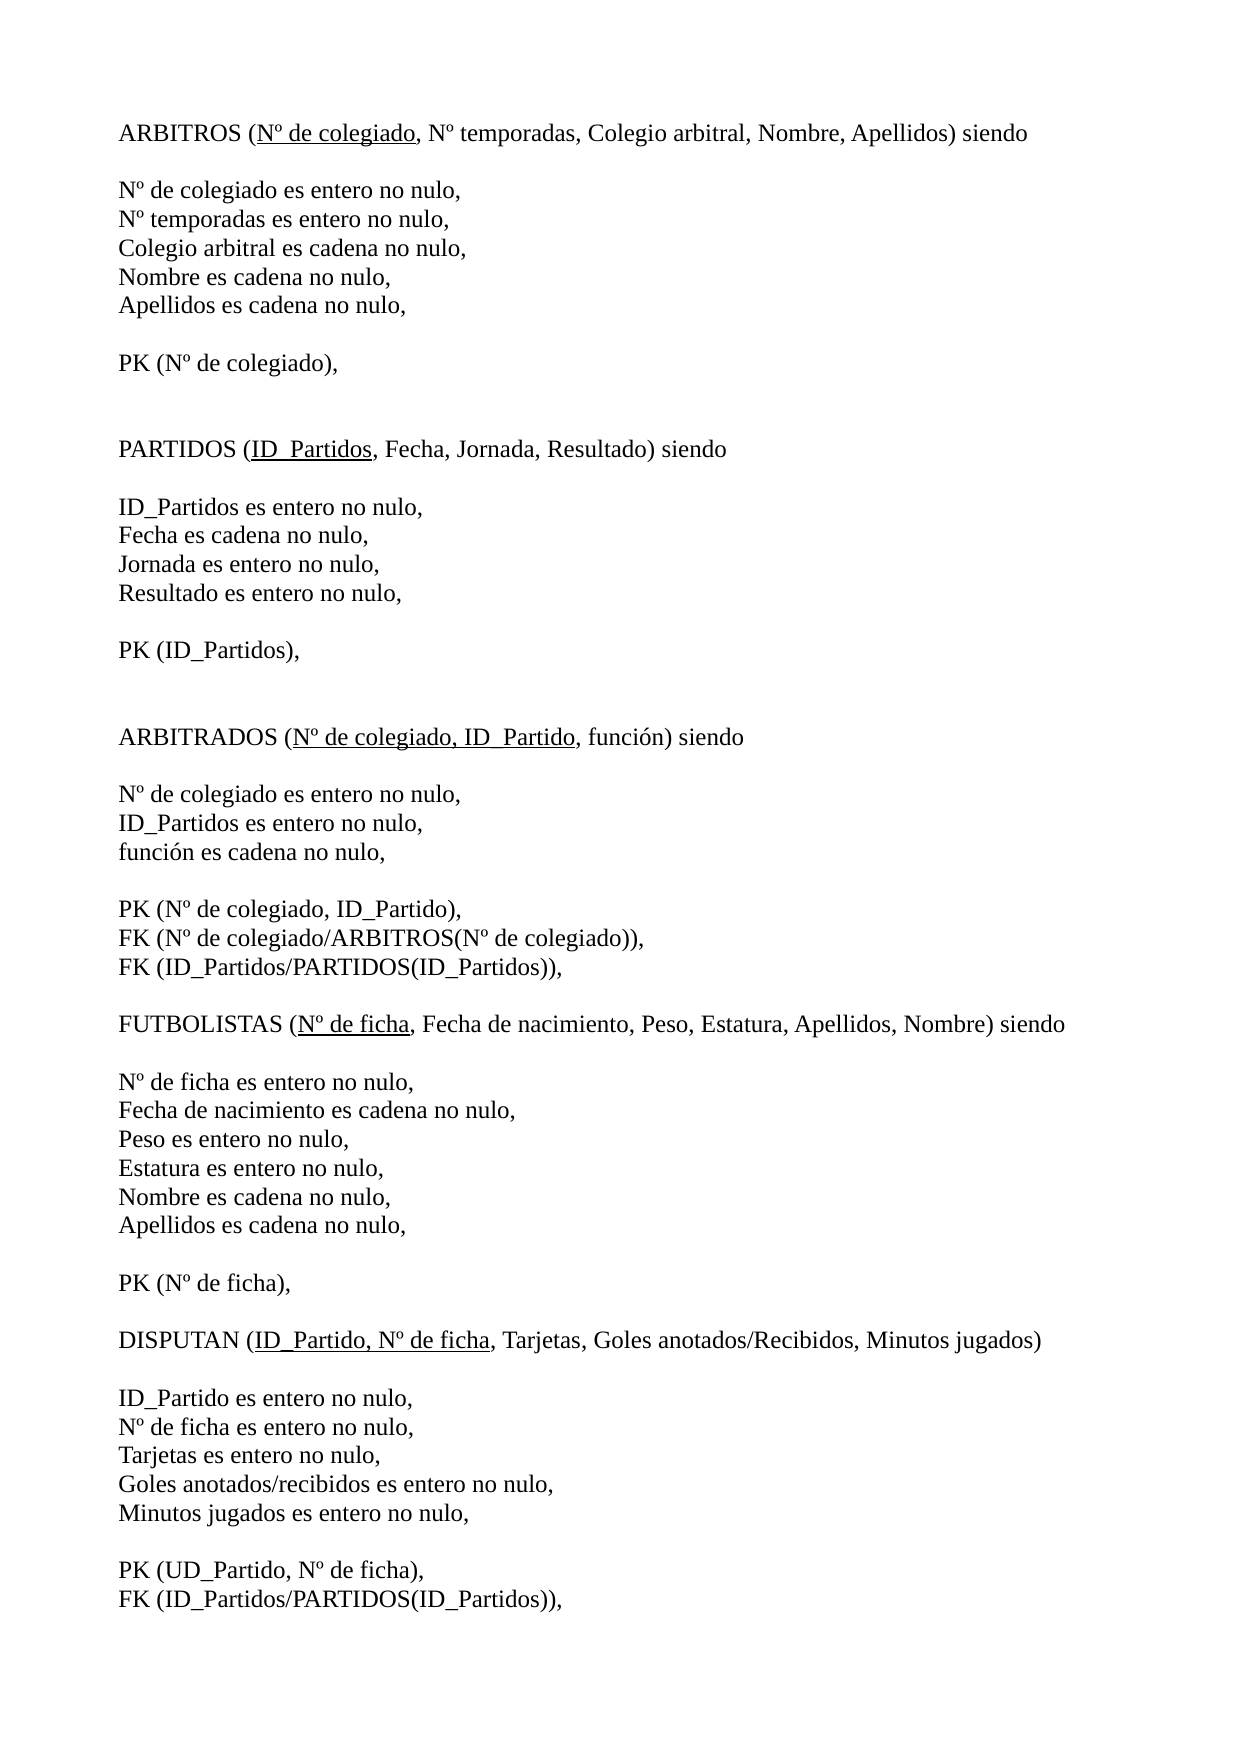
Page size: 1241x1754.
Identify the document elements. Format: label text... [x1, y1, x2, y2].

text Resultado es entero no nulo, [118, 578, 1122, 607]
text Jornada es entero no nulo, [118, 549, 1122, 578]
text PK (Nº de colegiado, ID_Partido), [118, 894, 1122, 923]
text Nº de ficha es entero no nulo, [118, 1412, 1122, 1441]
text FK (Nº de colegiado/ARBITROS(Nº de colegiado)), [118, 923, 1122, 952]
text DISPUTAN (ID_Partido, Nº de ficha, Tarjetas, Goles anotados/Recibidos, Minutos jugados) [118, 1326, 1122, 1354]
text Peso es entero no nulo, [118, 1124, 1122, 1153]
text Fecha es cadena no nulo, [118, 521, 1122, 549]
text ARBITRADOS (Nº de colegiado, ID_Partido, función) siendo [118, 722, 1122, 751]
text PK (ID_Partidos), [118, 636, 1122, 664]
text PARTIDOS (ID_Partidos, Fecha, Jornada, Resultado) siendo [118, 434, 1122, 463]
text Nº de colegiado es entero no nulo, [118, 176, 1122, 204]
text Tarjetas es entero no nulo, [118, 1441, 1122, 1469]
text FK (ID_Partidos/PARTIDOS(ID_Partidos)), [118, 1584, 1122, 1613]
text Fecha de nacimiento es cadena no nulo, [118, 1096, 1122, 1124]
text PK (Nº de colegiado), [118, 348, 1122, 377]
text Estatura es entero no nulo, [118, 1153, 1122, 1182]
text ARBITROS (Nº de colegiado, Nº temporadas, Colegio arbitral, Nombre, Apellidos) siendo [118, 118, 1122, 147]
text PK (UD_Partido, Nº de ficha), [118, 1556, 1122, 1584]
text ID_Partidos es entero no nulo, [118, 808, 1122, 837]
text ID_Partidos es entero no nulo, [118, 492, 1122, 521]
text Goles anotados/recibidos es entero no nulo, [118, 1469, 1122, 1498]
text ID_Partido es entero no nulo, [118, 1383, 1122, 1412]
text FUTBOLISTAS (Nº de ficha, Fecha de nacimiento, Peso, Estatura, Apellidos, Nombre) siendo [118, 1009, 1122, 1038]
text FK (ID_Partidos/PARTIDOS(ID_Partidos)), [118, 952, 1122, 981]
text Minutos jugados es entero no nulo, [118, 1498, 1122, 1527]
text Apellidos es cadena no nulo, [118, 1211, 1122, 1239]
text Colegio arbitral es cadena no nulo, [118, 233, 1122, 262]
text Nº de ficha es entero no nulo, [118, 1067, 1122, 1096]
text Nº temporadas es entero no nulo, [118, 204, 1122, 233]
text PK (Nº de ficha), [118, 1268, 1122, 1297]
text Nombre es cadena no nulo, [118, 1182, 1122, 1211]
text función es cadena no nulo, [118, 837, 1122, 866]
text Nombre es cadena no nulo, [118, 262, 1122, 291]
text Apellidos es cadena no nulo, [118, 291, 1122, 319]
text Nº de colegiado es entero no nulo, [118, 779, 1122, 808]
